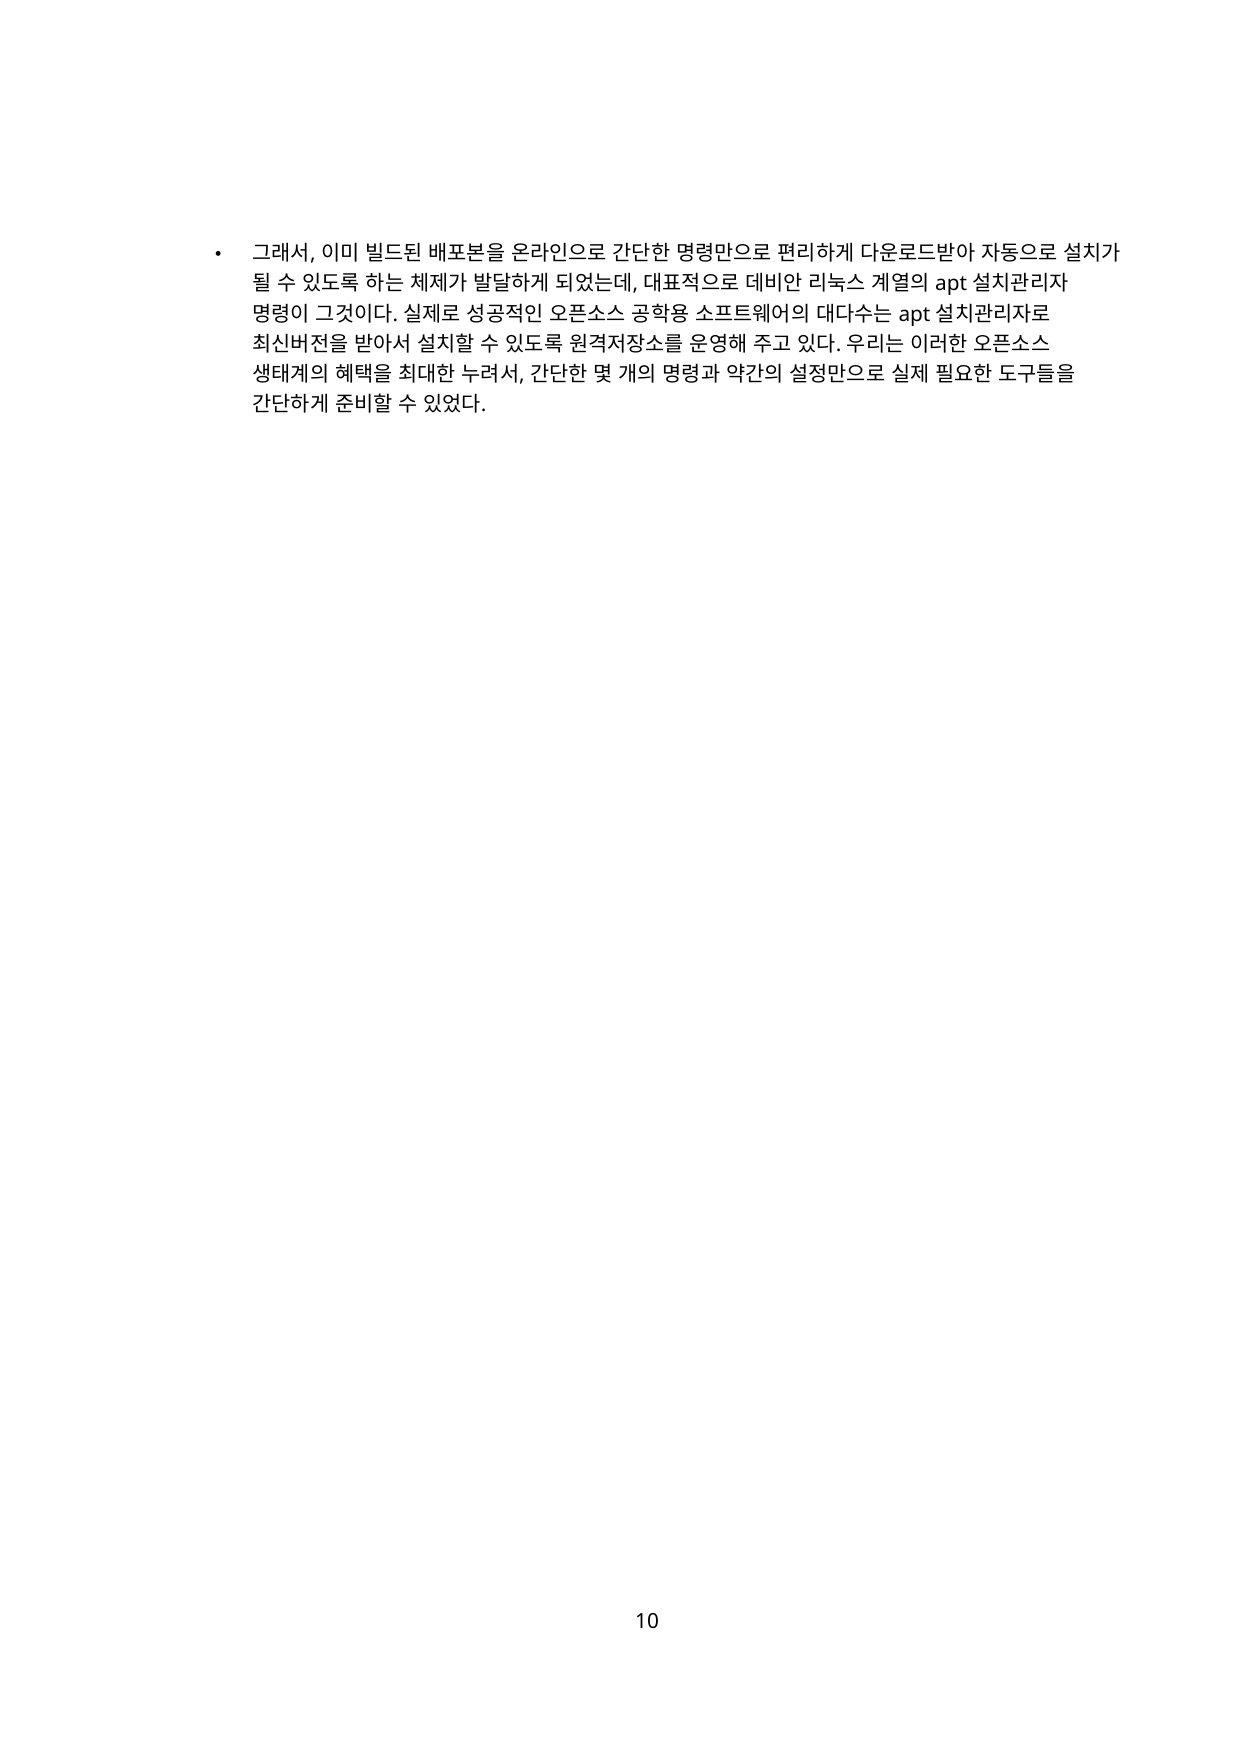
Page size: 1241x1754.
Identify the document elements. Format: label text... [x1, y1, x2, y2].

list 그래서, 이미 빌드된 배포본을 온라인으로 간단한 명령만으로 편리하게 다운로드받아 자동으로 설치가 될 수 있도록 하는 체제가 발달하게 되었는데, 대표적으로 데비안 리눅스 계열의 apt 설치관리자 명령이 그것이다. 실제로 성공적인 오픈소스 공학용 소프트웨어의 대다수는 apt 설치관리자로 최신버전을 받아서 설치할 수 있도록 원격저장소를 운영해 주고 있다. 우리는 이러한 오픈소스 생태계의 혜택을 최대한 누려서, 간단한 몇 개의 명령과 약간의 설정만으로 실제 필요한 도구들을 간단하게 준비할 수 있었다. [215, 236, 1122, 418]
